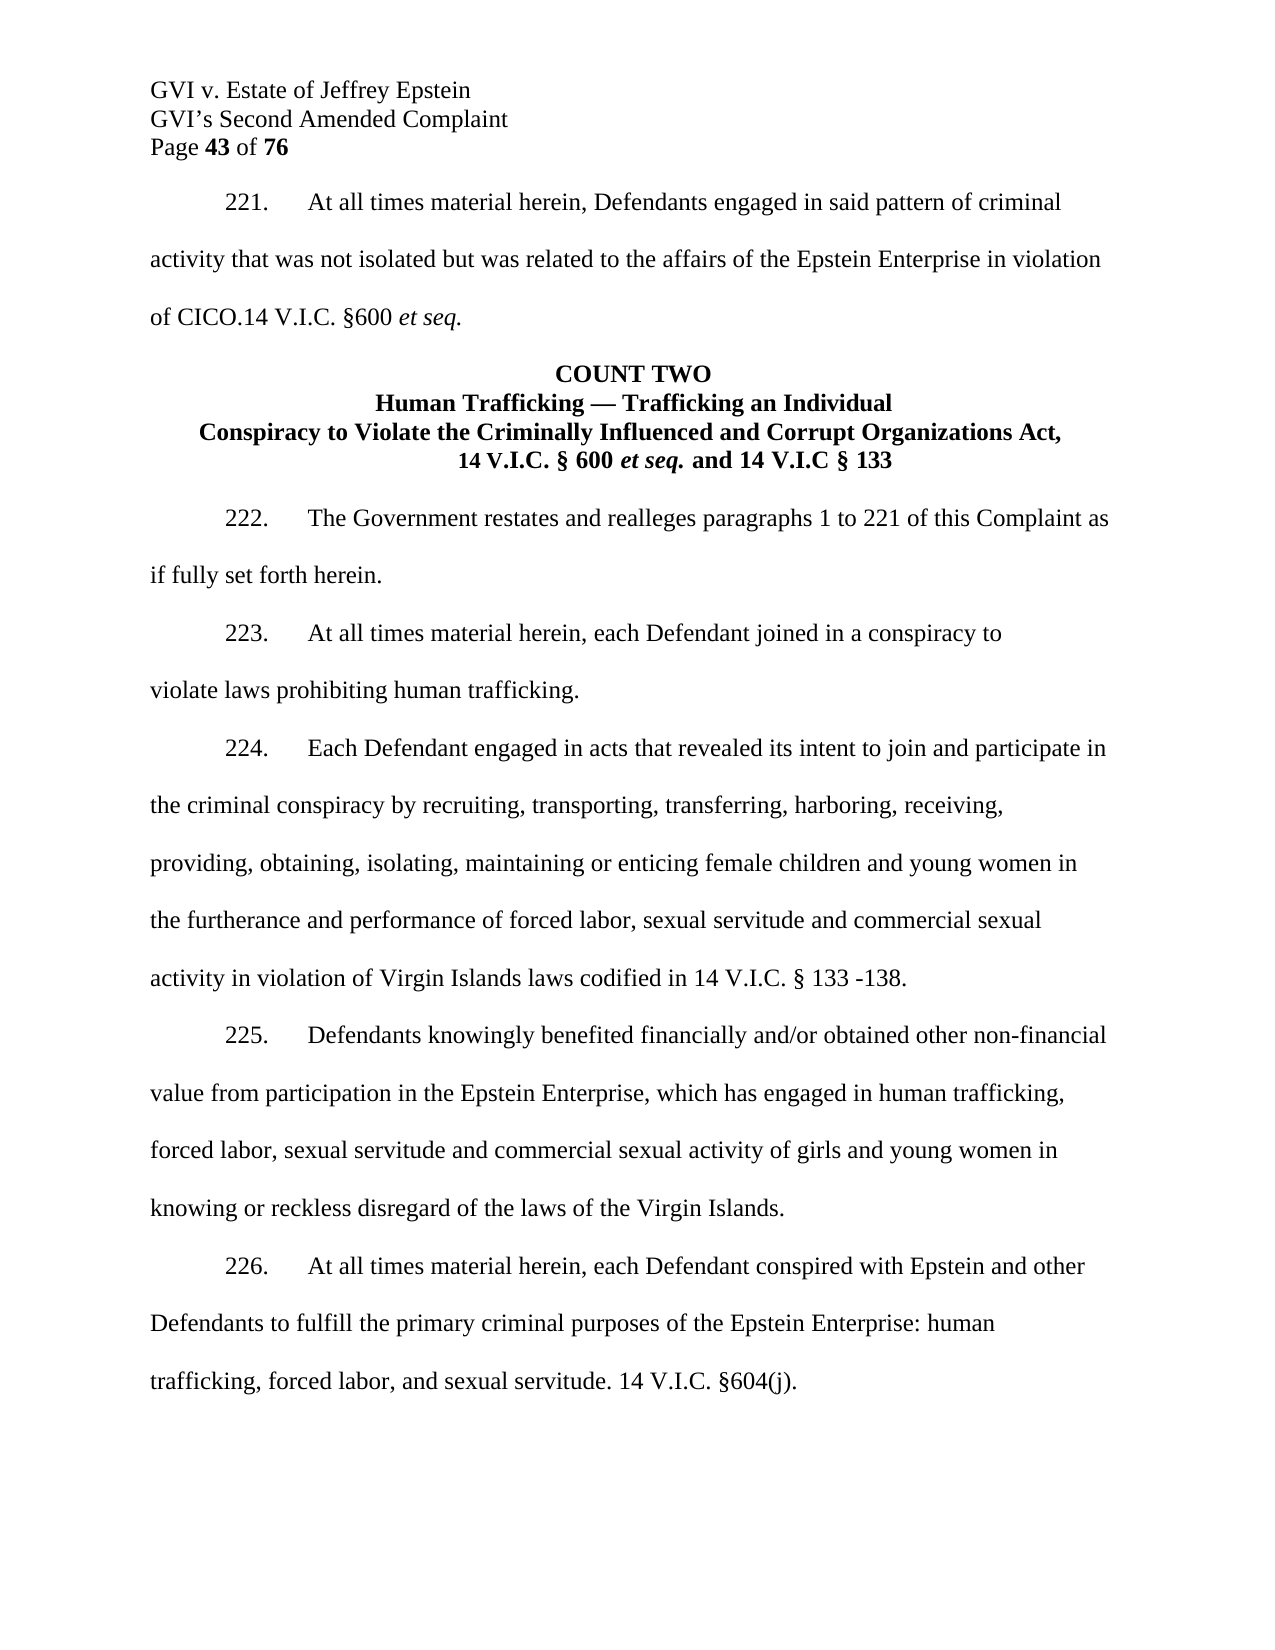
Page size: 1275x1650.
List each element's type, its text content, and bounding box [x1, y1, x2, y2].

text Conspiracy to Violate the Criminally Influenced and Corrupt Organizations Act, [135, 417, 1125, 445]
list The Government restates and realleges paragraphs 1 to 221 of this Complaint as if fully set forth herein. [150, 503, 1109, 589]
list At all times material herein, each Defendant joined in a conspiracy to violate laws prohibiting human trafficking. [150, 618, 1076, 704]
subtitle COUNT TWO [555, 359, 1125, 388]
list Defendants knowingly benefited financially and/or obtained other non-financial value from participation in the Epstein Enterprise, which has engaged in human trafficking, forced labor, sexual servitude and commercial sexual activity of girls and young women in knowing or reckless disregard of the laws of the Virgin Islands. [150, 1021, 1107, 1222]
subtitle Human Trafficking — Trafficking an Individual [197, 388, 1070, 417]
list At all times material herein, Defendants engaged in said pattern of criminal activity that was not isolated but was related to the affairs of the Epstein Enterprise in violation of CICO.14 V.I.C. §600 et seq. [150, 187, 1107, 330]
list Each Defendant engaged in acts that revealed its intent to join and participate in the criminal conspiracy by recruiting, transporting, transferring, harboring, receiving, providing, obtaining, isolating, maintaining or enticing female children and young women in the furtherance and performance of forced labor, sexual servitude and commercial sexual activity in violation of Virgin Islands laws codified in 14 V.I.C. § 133 -138. [150, 733, 1113, 992]
list At all times material herein, each Defendant conspired with Epstein and other Defendants to fulfill the primary criminal purposes of the Epstein Enterprise: human trafficking, forced labor, and sexual servitude. 14 V.I.C. §604(j). [150, 1251, 1113, 1394]
text 14 V.I.C. § 600 et seq. and 14 V.I.C § 133 [225, 445, 1125, 474]
